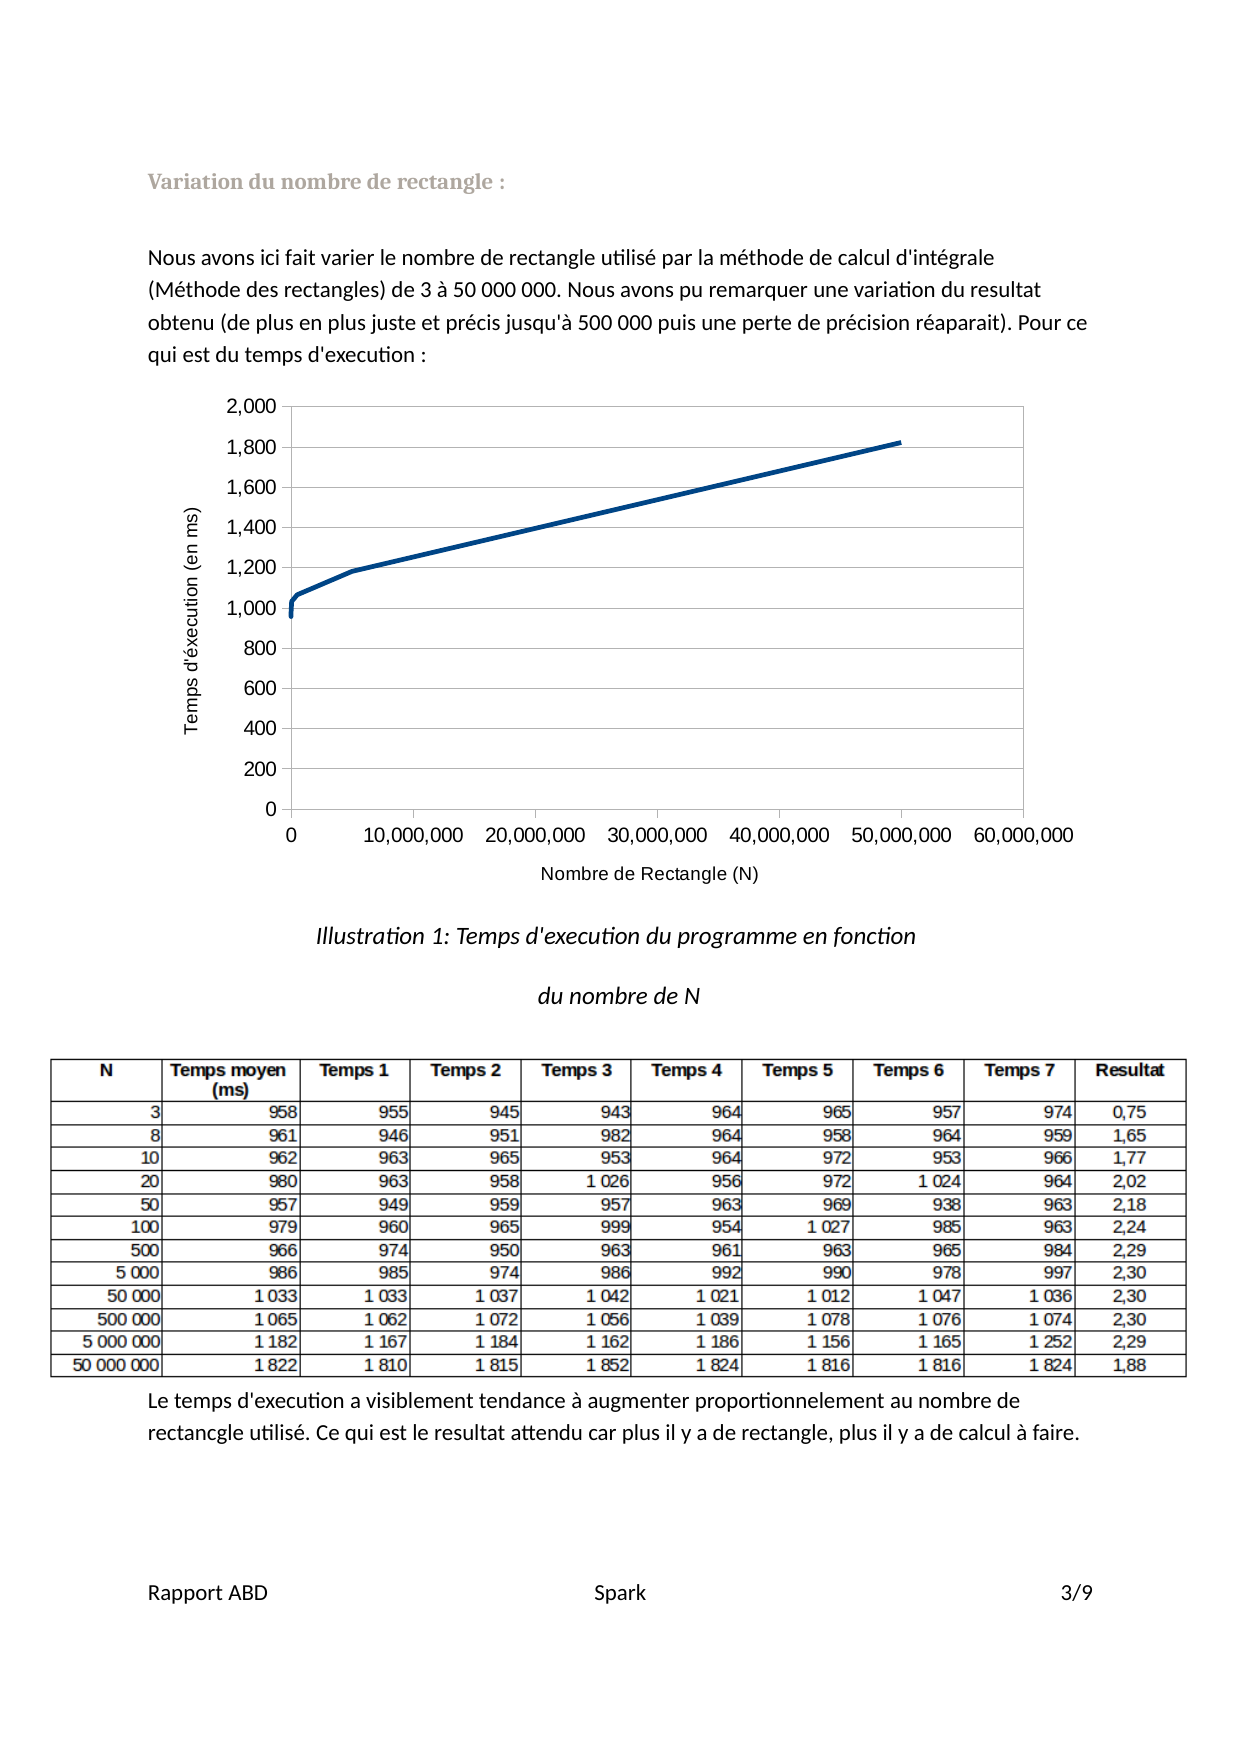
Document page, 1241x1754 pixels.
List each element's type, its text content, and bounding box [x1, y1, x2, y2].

text Le temps d'execution a visiblement tendance à augmenter proportionnelement au nombre de rectancgle utilisé. Ce qui est le resultat attendu car plus il y a de rectangle, plus il y a de calcul à faire. [148, 1386, 1093, 1446]
subtitle Variation du nombre de rectangle : [148, 168, 1093, 195]
text du nombre de N [148, 981, 1093, 1011]
text Illustration 1: Temps d'execution du programme en fonction [148, 916, 1093, 951]
text [148, 1011, 1093, 1054]
text [148, 951, 1093, 981]
text Nous avons ici fait varier le nombre de rectangle utilisé par la méthode de calcul d'intégrale (Méthode des rectangles) de 3 à 50 000 000. Nous avons pu remarquer une variation du resultat obtenu (de plus en plus juste et précis jusqu'à 500 000 puis une perte de précision réaparait). Pour ce qui est du temps d'execution : [148, 243, 1093, 368]
picture [48, 1054, 1193, 1386]
